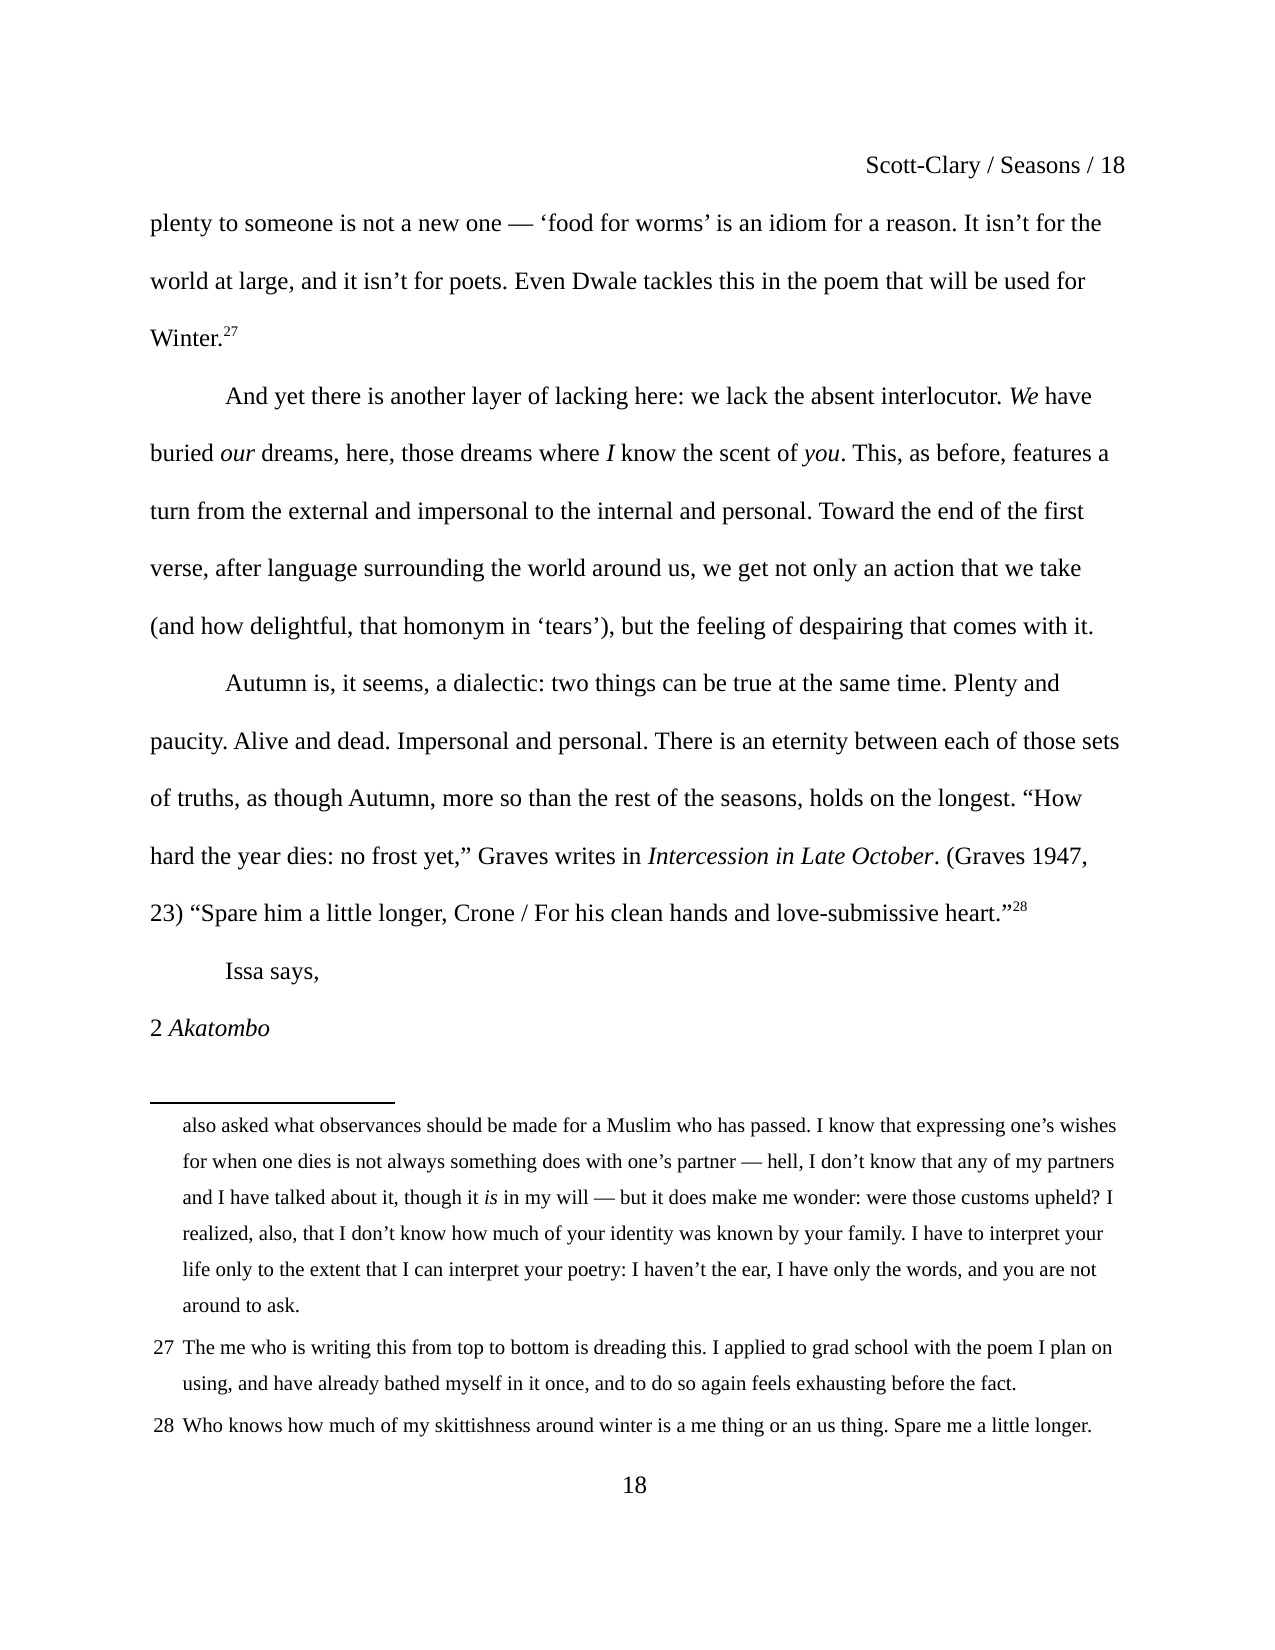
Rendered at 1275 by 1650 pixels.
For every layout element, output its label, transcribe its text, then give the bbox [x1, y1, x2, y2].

text also asked what observances should be made for a Muslim who has passed. I know that expressing one’s wishes for when one dies is not always something does with one’s partner — hell, I don’t know that any of my partners and I have talked about it, though it is in my will — but it does make me wonder: were those customs upheld? I realized, also, that I don’t know how much of your identity was known by your family. I have to interpret your life only to the extent that I can interpret your poetry: I haven’t the ear, I have only the words, and you are not around to ask. [150, 1109, 1125, 1320]
text Autumn is, it seems, a dialectic: two things can be true at the same time. Plenty and paucity. Alive and dead. Impersonal and personal. There is an eternity between each of those sets of truths, as though Autumn, more so than the rest of the seasons, holds on the longest. “How hard the year dies: no frost yet,” Graves writes in Intercession in Late October. (Graves 1947, 23) “Spare him a little longer, Crone / For his clean hands and love-submissive heart.” [150, 668, 1125, 927]
text 2 Akatombo [150, 1013, 1125, 1042]
text Issa says, [150, 956, 1125, 984]
text And yet there is another layer of lacking here: we lack the absent interlocutor. We have buried our dreams, here, those dreams where I know the scent of you. This, as before, features a turn from the external and impersonal to the internal and personal. Toward the end of the first verse, after language surrounding the world around us, we get not only an action that we take (and how delightful, that homonym in ‘tears’), but the feeling of despairing that comes with it. [150, 381, 1125, 639]
text Who knows how much of my skittishness around winter is a me thing or an us thing. Spare me a little longer. [150, 1410, 1125, 1440]
text plenty to someone is not a new one — ‘food for worms’ is an idiom for a reason. It isn’t for the world at large, and it isn’t for poets. Even Dwale tackles this in the poem that will be used for Winter. [150, 208, 1125, 352]
text The me who is writing this from top to bottom is dreading this. I applied to grad school with the poem I plan on using, and have already bathed myself in it once, and to do so again feels exhausting before the fact. [150, 1332, 1125, 1398]
